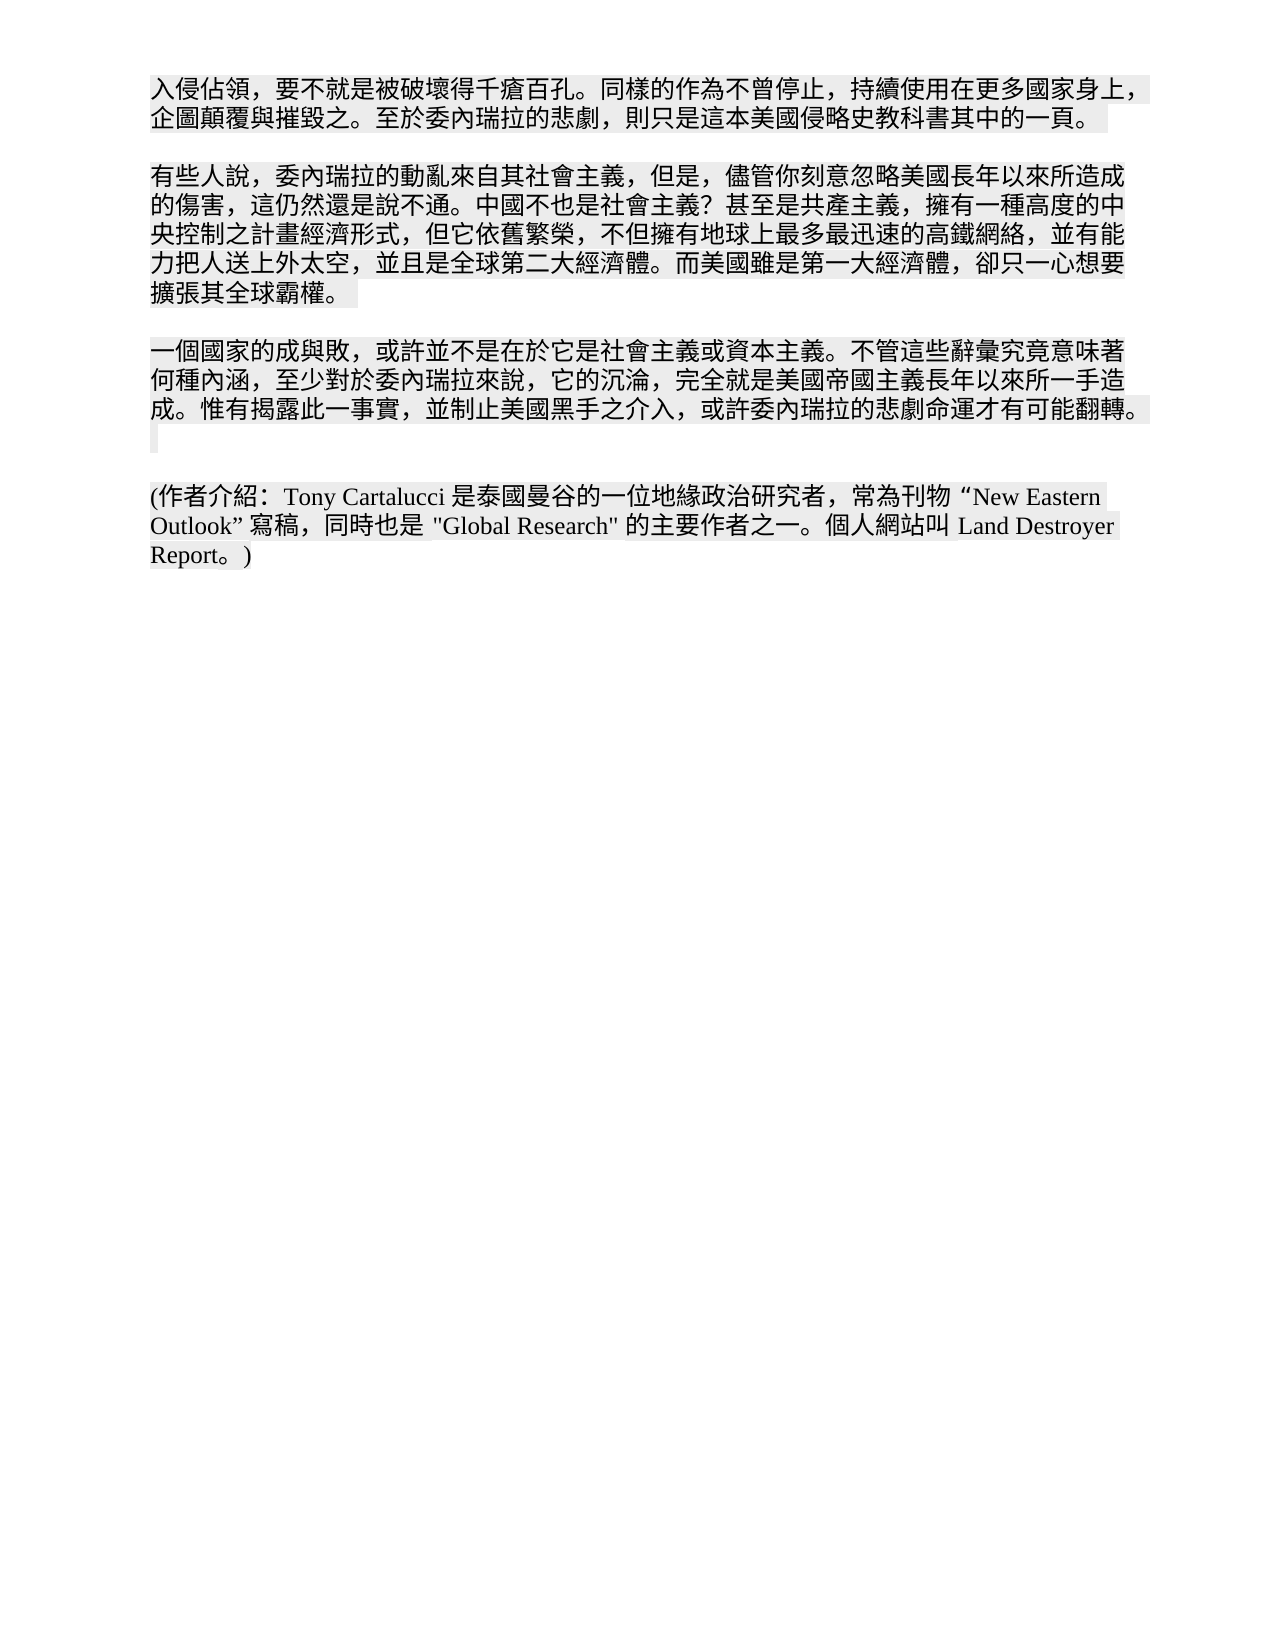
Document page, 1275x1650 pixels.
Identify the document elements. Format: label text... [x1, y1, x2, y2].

text 美國顛覆委內瑞拉實錄 作者：Tony Cartalucci 譯者：陳真 來源：Global Research (https://goo.gl/1JDE3A) 文章原始出處：Land Destroyer Report (https://goo.gl/XASqK3) 日期：2019年 1月25日 美國及其盟友策立反政府人士瓜伊多 (Juan Guaido) 為總統，卻宣稱真正的合法總統馬杜洛 (Nicolas Maduro) 已不再被美國認可。馬杜洛 (Nicolas Maduro) 旋即與美斷交，並要求美外交人員離境。此一政變的正反雙方支持群眾紛紛走上街頭造勢，以奪得政治先機。 然而，事件何以發生呢？ 根據美國國務卿蓬佩奧(Mike Pompeo) 的說法，美國之所以對委內瑞拉感興趣是因為：「委內瑞拉人民受苦太久了！」路透社在一篇文章中 (https://goo.gl/tW9pbH) 提到：「蓬佩奧除了要求馬杜洛下台，同時也要求委國軍方支持瓜伊多。」文中並提到美國之所以支持瓜伊多是因為他成立了一個過渡政府，並已開始準備一場總統大選。蓬佩奧說：「委內瑞拉人民在馬杜洛的災難式獨裁統治下，真的已經過了太多苦日子！因此，我們要求馬杜洛應尊重民意，讓位給具有正當性的領袖瓜伊多。」 事實上，美國之策動委內瑞拉政變的目的之一就是為了石油。根據「石油輸出國組織」 (OPEC) 的統計，委內瑞拉具有全世界最大的儲油量，比沙烏地阿拉伯還多，佔了「石油輸出國組織」總產量的將近四分之一。 就能源本身來講，美國並不一定需要這些石油，但若著眼於維持美國單邊領導的國際秩序而言，控制或癱瘓那些擁有產油能力的國家，就顯得十分重要，以防止其它開發中國家--例如俄羅斯及新近崛起的全球強權中國--所欲尋求的世界多邊領導的狀況出現。 因此，一個由穩定政治勢力所領導而走向繁榮的委內瑞拉，對美國華爾街及華府而言都是無法忍受的，因為它將透過其豐富的石油礦產，帶給委內瑞拉人民巨大財富，同時也將有助於創造一種多邊國際秩序。這也是為什麼美國長年以來不惜耗費大量力氣、金錢與時間及動用各種手段企圖在委內瑞拉製造動亂的原因，甚至在2002年發動軍事政變企圖推翻查維茲 (Hugo Chávez) 總統所領導的政府。 美國干預委內瑞拉內政 即便是西方媒體也不否認，美國長年以來資助培植委內瑞拉的反對人士，藉以干涉內政。英國獨立報在最近一篇題為「委內瑞拉軍方高層對馬杜洛宣誓效忠，並警告美國勿干預」的文章中 (https://goo.gl/mFJ1rT) 承認了這一點。文中提到： 美國長年以來想方設法干預委內瑞拉透過民主選舉方式所選出的政府，企圖削弱現任總統馬杜洛和前總統查維茲的民選政府。作法之一就是透過美國民主基金會 (National Endowment for Democracy，NED) (陳真按：美國中情局所實質控制的顛覆它國組織)，資助委國反政府組織，有些時候則儘搞些負面宣傳。 座落於華盛頓的「經濟與政策研究中心」主任韋斯布羅特 (Mark Weisbrot) 指出，過去二十幾年來，顛覆委內瑞拉一直是美國的既定政策。川普擺明支持瓜伊多，打擊現有政府，算是歷年來比較明目張膽的一次表態。美國民主基金會甚至在它現行的網站上 (https://goo.gl/mCf8XE) 公然列舉他們如何在每一個你所能想像得到的委內瑞拉國內事務上，透過金援，進行直接干預與培植。策動項目包括： 1. 鼓吹有關民主的政治研究分析，並提出策略，以捍衛委國民主勢力發展空間，包括監控各項政治活動。 2. 透過各項工作會議，加強足以因應各種政治與社會情勢的民主演員 (democratic actors) 與國內相關學者專家的戰略能力 (Strategic Capacity)。 3. 建立具有整合性的戰略溝通網絡：鼓吹委內瑞拉人民對於國家未來前途追求民主自決的意願，並提供技術援助，建立全國性的相互支援網絡，善用非傳統媒體傳遞訊息。 4. 捍衛人權受害者，擴大渲染其國際效應，並收集相關司法情資，以發表委國人權報告。 5. 發展快速雙向溝通與民調工具，藉以察覺民眾思維走向，及早因應。 6. 全面深化公民意識，對象包括政府機關與意見領袖、私人企業主、公民社會代表及年輕人等，加強自由市場導向之民主改革，鼓勵民眾參與公眾事務並投入改革。 7. 透過國內外人權組織，提出人道救援訴訟等方式，向委國內部與國際發聲，使委國之弱勢民眾的處境廣為人知，並藉以提出全面性的公共政策改革方案。 8. 加強委國內部政治組織之策略性溝通能力與共識凝聚力，發展民調分析，鼓吹民主價值。 9. 鼓吹中小企業捍衛民主與自由市場機制，特別鼓吹私人企業主扮演委國民主發展的帶頭角色。此一計畫，著重於鼓吹自由市場的重要價值將有助於發展私人事業。 10. 建構民眾對於能源政策的共識，發揚民主意識，使委國人民能夠對於導致經濟與社會衰敗之不民主的現行政治體制做出有效反應。 11. 在委國各地方推展民主領導方式，發展一系列論壇，鼓吹民眾政治參與，使之遍及全國。另外並將從外部提供獨立政治分析與社會經濟發展建議，擴及一般大眾。 12. 經營地方民主勢力：在委國各地發展民主領導方式，培植地方性意見領袖，處理地方事務。這些領袖將負責主導與地方政府周旋。 13. 領導能力的栽培，加強民眾之政治與社會參與：使之有機會參與民主集體審議過程，加強民眾對於政府更大的施壓能力。 14. 收集人權資料，提出分析報告，並加強民主價值之思想訓練，散播委國人權資料於國際。 15. 加強協助邊緣弱勢族群之取得司法與各項公共服務，以曝光其邊緣處境之人權堪憂。 16. 提倡民主制衡：提供相關技術訓練，鼓吹學者專家與民眾加強對話，以影響決策。 17. 鼓吹公民記者行為，協助發展使用非傳統媒體的能力，捍衛言論自由，擴大宣傳與散播足以影響社會大眾的重大負面訊息。 18. 加強人民監督與捍衛人權之能力，特別是捍衛言論自由：利用藝術與網路社群，多方協助發展相關活動，推展委國民主。 19. 加強民主領導觀念，加強人民與民選代表之間的關係，使之順應民意。特別是在地方選舉之前，須多加強民眾政治參與。 20. 強化民主意識：特別須針對弱勢族群鼓吹領導價值，使其在委國各組織與社團中扮演更多領導角色。 21. 提昇對話功能，促進不同意識形態之間的共識與和解。 22. 提倡組織結社自由以推廣民主，訓練領導幹部政治參與與營造共識能力，特別應提昇弱勢族群之權利意識覺醒。 23. 提倡言論自由與取得資訊之權利：發展獨立媒體，出具報告，揭發委國對於言論自由之壓迫，使大眾廣為周知。 24. 發行刊物，組織營隊與工作坊，訓練領導幹部，加強委國人權組織對於國際人權標準之認識，使人民了解委國在政治、經濟與社會方面之敗壞，以提昇人民之民主意識，並在各地發起運動，合縱連橫。 25. 培養社運人才與人權活動家：加強技巧訓練，揭露委國人權缺失。 26. 提倡公民政治參與之文化，強化人權意識：相關訓練宜特別針對邊緣族群，培植草根社運領袖，訓練其數位媒體之使用技巧與說故事能力。 27. 提倡獨立媒體，捍衛民主與言論自由：相關訓練包括調查性報導能力及社群媒體之使用。 28. 提昇公民教育：特別應針對邊緣族群提昇政治參與，並鼓吹民選代表在各地傳布民主理念。 29. 訓練年輕人領導技巧，發展相關工具、社團與知識，以加強民主意識之散布。 30. 結合各界領袖與學者專家，透過研討會與工作坊，發展政治對話；提出政策，揭露不民主乃是委國最嚴重之根本問題。 31. 鼓勵民眾參與地方與全國性政治事務，使政府能順應民意。 32. 司法改革：訓練與培養人權律師之專業技巧，同時亦應著重其國際訴訟能力。 33. 提倡轉型正義原則：透過人權組織，發起有關轉型正義之各項社會活動，建立受害人登錄制度，包括糾舉與賠償，建立人權案件資料庫等等。 34. 保護人權捍衛者：發展全國性人權網絡，提供技術訓練與安全保障。 35. 特別著重弱勢族群之人權問題：透過資料收集、口述訪談及資料分析等方法，向社會大眾揭露該國人權缺失。 36. 加強各地公民團體對於人權缺失與社會衝突之敏感度，並加強其提倡公民社會之能力。 37. 透過司法改革，提倡轉型正義：提出改革計畫，質疑司法機構之獨立性與相關程序問題，重建法條與相關法制，並提供轉型正義與委國人權侵害之相關比較分析。 38. 加強提倡組織結社自由：本計畫包括違反勞工權利之普查，並廣為宣傳。 39. 從各界公民領袖中訓練更多人權捍衛者，揭露委國人權缺失，並加強其互相之間的連繫與互動。 由此可見，從媒體到司法，從意識型態灌輸到政治行動的策畫，美國事實上幾乎資助、培植了反政府活動的每一項層面，並滲透到經濟問題上。尤有甚者，以所謂「人權」做為護身符，保護這些由美國資助的政治煽動家免於法律制裁。 美國企圖顛覆委內瑞拉的各項行動中，有一回是透過一個由美國民主基會所資助的委內瑞拉「公民團體」--「奮起」(Súmate) --發動罷免查維茲總統公投。結果，查維茲贏了。華盛頓郵報在2006年的一篇題為「查維茲政府調查美國資金介入」的文章中 (https://goo.gl/JdqCer) 承認： 2004年，美國國際開發署 (USAID) 斥資雇用了總部位於馬里蘭的一家公司名叫「另類發展」(Development Alternatives Inc.) 來發動「罷免總統公投」，該公司拒絕指認款項流向哪些委內瑞拉人，以免他們遭到起訴或恐嚇。 長年以來，美國雖刻意隱身幕後，不過，從委國公民團體「奮起」提出罷免查維茲總統的公投案可以看出，居然整個公投之推動，完全就是由美方所一手主導與出資。由此可見，美國之介入委國內政，到了一種如何肆無忌憚的程度。「奮起」的發起人叫做馬麗亞馬查多 (Maria Corina Machado)，自稱是一個監督選舉的公民團體，但事實上它就是由美國中情局的「民主基金會」所資助成立。小布希總統在2002年發動軍事政變綁架查維茲，最後仍然政變失敗，馬查多當時就曾跟布希見過面。 「民主基金會」並且同時和其它許多組織聯手介入委國內政，其中包括已被定罪 (https://goo.gl/kL2oZv) 的國際金融罪犯索羅斯所成立的「開放社會基金會」，共同聯手企圖全面推翻委內瑞拉的一切政府組織與運作方式及整個司法制度，並企圖以一個完全聽命於美國的傀儡政權來取而代之，其所作所為並非僅僅只是廣泛性地打造一種反政府勢力，而且也針對個別的反政府人士提供金錢資助。 在一份2004年標註為「卡普利萊斯與『奮起』之現況」的美國國務院解密文件中 (https://goo.gl/DGt6ri) 明白指出：民主基金會始終介入委國內政，當時美國國務院並提供各項支援給民主基金會所資助成立的「奮起」，幫助他們免於公然叛國之司法指控。該文件並闡明國務院支持反政府領袖恩里克·卡普利萊斯·拉東斯基 (Henrique Capriles Radonski) 的立場。 卡普利萊斯連同另一位反政府政治人物羅培茲 (Leopoldo Lopez)，扮演現在這位自稱總統的政變領袖瓜伊多的思想導師。瓜伊多並公然接受了美國國務院兩千萬美元的金援。 美國致力於摧毀委國經濟 路透社在一篇題為「美國國務卿蓬佩奧敦促區域盟友支持瓜伊多」的文章中 (https://goo.gl/e8f5XG) 指出： 蓬佩奧表示，委國經濟崩潰，通膨嚴重，食物與藥品亦短缺，因此他將承諾提供兩千萬美元做為人道救援，「拯救委國人民於水火，使其百萬民眾免於流離失所」。 其所宣稱的「人道救援」聽起來極為諷刺，因為美國向來的作法就是拼命打擊委國經濟，企圖使之崩潰瓦解，導致該國高度通膨及食品藥品匱乏。尤其針對前總統查維茲及現任總統馬杜洛所領導下的委內瑞拉，更是用盡手段打擊經濟，製造社會動亂。 美國財政部並特別針對委內瑞拉的中央銀行及國營石油瓦斯公司 PdVSA (Petroleos de Venezuela, S.A.) 進行經濟制裁 (https://goo.gl/BfGSC2)，限制融資並阻斷其通路。另一方面，美國則聯合「石油輸出國組織」其它國家，調降全球油價，一來摧毀以石油為國家主要收入來源的委國經濟，同時也能打擊伊朗和俄羅斯。 西方媒體對此卻不斷撒謊說美國的經濟制裁只限於委內瑞拉的政府官員，但華盛頓郵報的一篇題為「委內瑞拉的石油不足以幫忙馬杜洛對抗美國」的文章 (https://goo.gl/S31e9L) 卻洩了底： 「 『百分之七十五的石油獲利都跑來我這裏了 』，美國能源公司Rapidan Energy 的執行長史考特摩德爾 (Scott Modell)，同時也是駐拉丁美洲的前中情局官員如此說道。他還說：雖然委內瑞拉數量可觀的石油都賣給了它的外交夥伴例如中國和俄羅斯，但幾乎所有獲利全數都得用來支付先前的國家債務。『他們很需要現金，但幾乎一毛錢也拿不到。』」 文章還提到： 「雪鐵戈石油公司 (Citgo) 的經營所有權究竟誰屬，一直是美國和委內瑞拉之間的爭議焦點。2017年8月，川普簽署一項行政命令，禁止該公司歸還分紅利潤，並對委國人員實施經濟禁令，這更使得雪鐵戈石油公司的經營雪上加霜。 委內瑞拉國營石油瓦斯公司 PdVSA 將近一半的股權，都用來抵押委內瑞拉政府於2016年從俄羅斯能源公司 Rosneft 所取得的十五億美元融資，因此有些外國債權人主張有權擁有部份的雪鐵戈石油公司。史考特摩德爾說，美國一直在考慮是否直接奪下該公司，但有些人反對，理由是說雪鐵戈應該做為「後馬杜洛時代」的重要資產，以便「讓這個百病叢生的國家，可以在新政府成立後藉著石油經濟而復甦。」 事實一再表明：美國儘管用盡手段企圖摧毀委國的石油經濟，防止它從中獲利，但美方相關人士同時也承認，他們不太確定如何拿捏，究竟要摧毀這個國家到何種程度。因為他們其實也明白，一旦美國將不再對它實施經濟制裁，那麼，依舊保存完善的民生基礎設施，將有助於「讓這個百病叢生的國家，可以在新政府成立後藉著石油經濟而復甦」。 另一個針對委國的經濟戰爭的例子是：根據英國泰晤士報的報導 (https://goo.gl/sXUAFM)，委內瑞拉有著巨量的黃金被英國扣押，始終拒絕歸還。 至於國內方面，那些由美國資助的反政府團體則有其它作法，他們大量囤積基本民生物資，以製造市面上物資短缺的現象。於是，當大財團或大地主僱用武裝份子攻擊那些由國家支持的農民與企業時，物價與民生供需將更進一步失衡惡化。華盛頓郵報在一篇題為「委內瑞拉的弔詭：人民很餓，但農民卻無法餵養」的文章中 (https://goo.gl/C8SmTa) 明白指出：這些武裝人員根本就是罪犯。委國政府則只能努力平穩物價，並在這樣一種艱困險惡的經濟戰爭中，提供緊急援助與各項補償，但效果不一。 製造經濟動亂一直是美國顛覆委內瑞拉的一個最主要手段，同樣的手法也用在其他國家，包括對付伊拉克、利比亞、敘利亞、伊朗、北韓、俄羅斯，以及任何美國所宣稱「違反人權」並虛構說是對美國構成安全威脅的任何國家。但是，很諷刺的是，那些真正惡名昭彰的國家卻反而沒事。比方說沙烏地阿拉伯，是地球上人權記錄最惡劣的國家之一，美國前國務卿希拉蕊甚至還承認說：「沙國暗中資助並協助武裝伊斯蘭國 (ISIS)以及該地區的極端遜尼教派」，但美國對於沙烏地阿拉伯卻不但不制裁，而且對他罄竹難書的種種傷害人權惡行及違反國際法行徑，卻連最基本的一句譴責都沒有。 這個明顯的雙重標準幫我們了解事實真相，亦即美國之所謂制裁，總是出於政治動機，完全只針對他所鎖定的國家進行攻擊。另一方面，則使用一堆最為廉價的漂亮修辭來博得美名。即使是像俄羅斯或中國那樣強大的國家，依然得耗費數十年的努力，才有可能在美元霸權的全球經濟體系外打出小小的一片天，更不用說委內瑞拉了。這個國家幾十年來被美國所製造與挑起的動亂糟蹋得奄奄一息，在一連串的經濟制裁與經濟戰爭中，更是氣如游絲，如今又面臨美國公然發動政變。 問題在帝國主義，不是社會主義 委內瑞拉坐擁汪洋，得天獨厚，擁有全世界最豐富的石油礦產，但他數十年來卻不斷遭到美國製造動亂與政變之蹂躪。時下這個由美國資助的反對派，垂涎於權力之掠奪，但其目的並不是要追求委內瑞拉人民的福祉，而是追求美國的利益。美國對於委內瑞拉所發動的經濟戰爭，同時也用在其它無數的國家；那些國家一個個陷於動亂，有的被推翻，有的被入侵佔領，要不就是被破壞得千瘡百孔。同樣的作為不曾停止，持續使用在更多國家身上，企圖顛覆與摧毀之。至於委內瑞拉的悲劇，則只是這本美國侵略史教科書其中的一頁。 有些人說，委內瑞拉的動亂來自其社會主義，但是，儘管你刻意忽略美國長年以來所造成的傷害，這仍然還是說不通。中國不也是社會主義？甚至是共產主義，擁有一種高度的中央控制之計畫經濟形式，但它依舊繁榮，不但擁有地球上最多最迅速的高鐵網絡，並有能力把人送上外太空，並且是全球第二大經濟體。而美國雖是第一大經濟體，卻只一心想要擴張其全球霸權。 一個國家的成與敗，或許並不是在於它是社會主義或資本主義。不管這些辭彙究竟意味著何種內涵，至少對於委內瑞拉來說，它的沉淪，完全就是美國帝國主義長年以來所一手造成。惟有揭露此一事實，並制止美國黑手之介入，或許委內瑞拉的悲劇命運才有可能翻轉。 (作者介紹：Tony Cartalucci 是泰國曼谷的一位地緣政治研究者，常為刊物 “New Eastern Outlook” 寫稿，同時也是 "Global Research" 的主要作者之一。個人網站叫 Land Destroyer Report。) [150, 75, 1125, 570]
